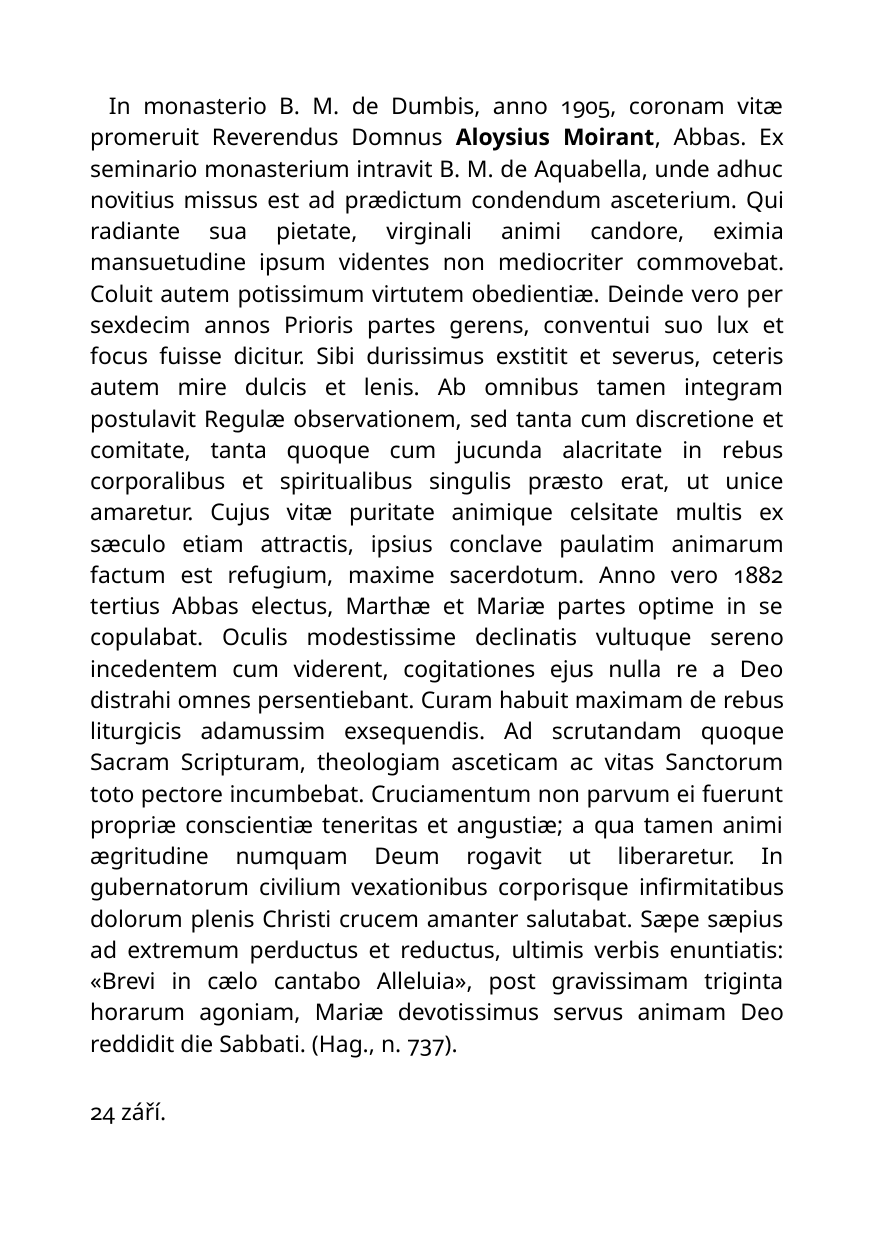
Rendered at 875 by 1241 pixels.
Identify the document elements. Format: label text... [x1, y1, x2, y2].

text In monasterio B. M. de Dumbis, anno 1905, coronam vitæ promeruit Reverendus Domnus Aloysius Moirant, Abbas. Ex seminario monasterium intravit B. M. de Aquabella, unde adhuc novitius missus est ad prædictum condendum ascete­rium. Qui radiante sua pietate, virginali animi candore, eximia mansuetudine ipsum videntes non mediocriter com­movebat. Coluit autem potissimum virtutem obedientiæ. Deinde vero per sexdecim annos Prioris partes gerens, con­ventui suo lux et focus fuisse dicitur. Sibi durissimus exstitit et severus, ceteris autem mire dulcis et lenis. Ab omnibus tamen integram postulavit Regulæ observationem, sed tanta cum discretione et comitate, tanta quoque cum jucunda alacritate in rebus corporalibus et spiritualibus singulis præsto erat, ut unice amaretur. Cujus vitæ puritate animique celsitate multis ex sæculo etiam attractis, ipsius conclave paulatim animarum factum est refugium, maxime sacerdotum. Anno vero 1882 tertius Abbas electus, Marthæ et Mariæ partes optime in se copulabat. Oculis modestissime declinatis vultu­que sereno incedentem cum viderent, cogitationes ejus nulla re a Deo distrahi omnes persentiebant. Curam habuit maxi­mam de rebus liturgicis adamussim exsequendis. Ad scrutan­dam quoque Sacram Scripturam, theologiam asceticam ac vitas Sanctorum toto pectore incumbebat. Cruciamentum non parvum ei fuerunt propriæ conscientiæ teneritas et angustiæ; a qua tamen animi ægritudine numquam Deum rogavit ut liberaretur. In gubernatorum civilium vexationibus corpo­risque infirmitatibus dolorum plenis Christi crucem amanter salutabat. Sæpe sæpius ad extremum perductus et reductus, ultimis verbis enuntiatis: «Brevi in cælo cantabo Alleluia», post gravissimam triginta horarum agoniam, Mariæ devotis­simus servus animam Deo reddidit die Sabbati. (Hag., n. 737). [90, 90, 784, 1059]
text 24 září. [90, 1096, 784, 1127]
